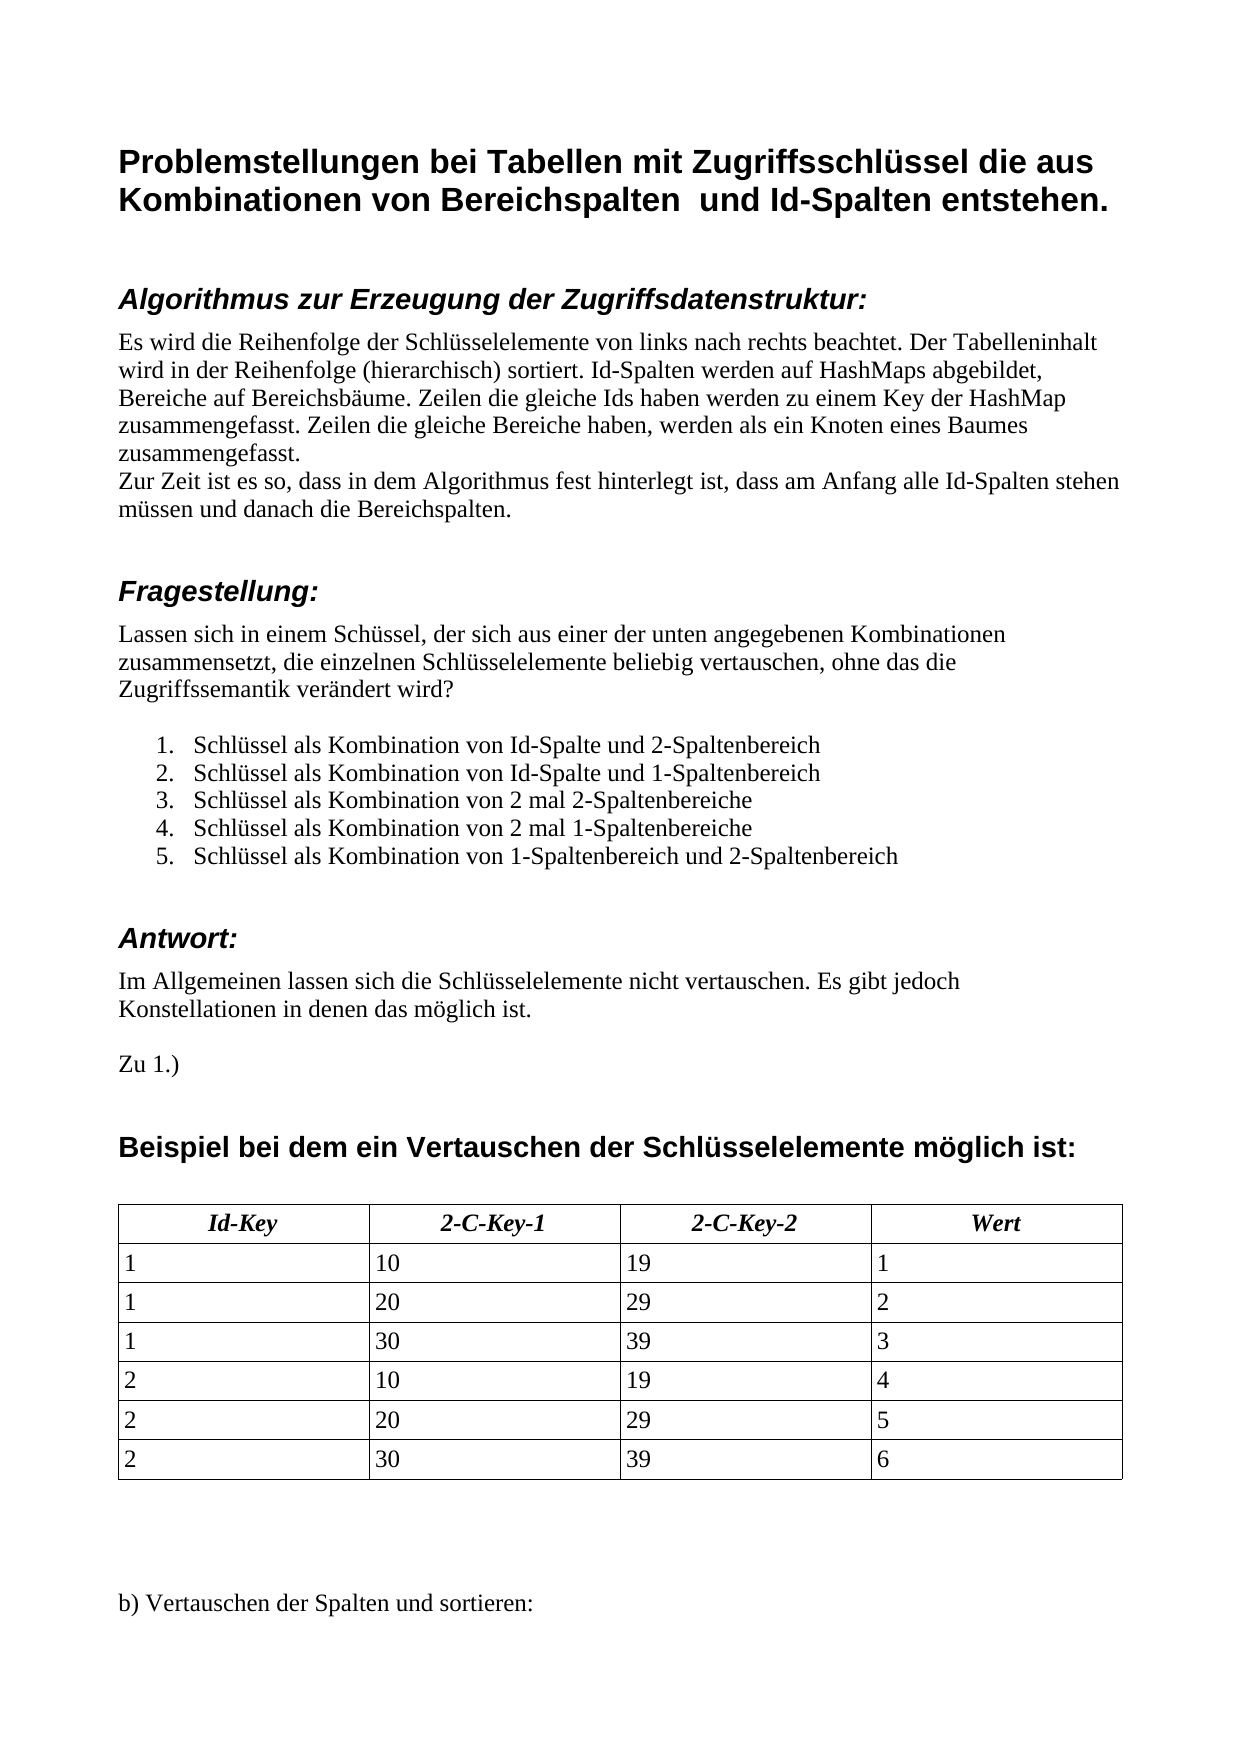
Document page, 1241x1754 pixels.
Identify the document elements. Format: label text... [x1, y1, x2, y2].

table_cell 10 [370, 1244, 620, 1282]
table_cell 1 [872, 1244, 1122, 1282]
text Zu 1.) [118, 1051, 1122, 1078]
text Im Allgemeinen lassen sich die Schlüsselelemente nicht vertauschen. Es gibt jedoch Konstellationen in denen das möglich ist. [118, 967, 1122, 1023]
table_cell 19 [621, 1362, 871, 1400]
table_cell 6 [872, 1440, 1122, 1479]
subtitle Algorithmus zur Erzeugung der Zugriffsdatenstruktur: [118, 283, 1122, 316]
list Schlüssel als Kombination von Id-Spalte und 2-Spaltenbereich [156, 731, 1122, 759]
table_cell 20 [370, 1401, 620, 1439]
text Es wird die Reihenfolge der Schlüsselelemente von links nach rechts beachtet. Der Tabelleninhalt wird in der Reihenfolge (hierarchisch) sortiert. Id-Spalten werden auf HashMaps abgebildet, Bereiche auf Bereichsbäume. Zeilen die gleiche Ids haben werden zu einem Key der HashMap zusammengefasst. Zeilen die gleiche Bereiche haben, werden als ein Knoten eines Baumes zusammengefasst. [118, 328, 1122, 467]
text Zur Zeit ist es so, dass in dem Algorithmus fest hinterlegt ist, dass am Anfang alle Id-Spalten stehen müssen und danach die Bereichspalten. [118, 467, 1122, 522]
table_header 2-C-Key-2 [621, 1205, 871, 1243]
subtitle Problemstellungen bei Tabellen mit Zugriffsschlüssel die aus Kombinationen von Bereichspalten und Id-Spalten entstehen. [118, 143, 1122, 218]
table_cell 1 [119, 1323, 369, 1361]
table_cell 2 [119, 1401, 369, 1439]
table_cell 2 [872, 1283, 1122, 1322]
table_cell 30 [370, 1440, 620, 1479]
text Lassen sich in einem Schüssel, der sich aus einer der unten angegebenen Kombinationen zusammensetzt, die einzelnen Schlüsselelemente beliebig vertauschen, ohne das die Zugriffssemantik verändert wird? [118, 620, 1122, 703]
text b) Vertauschen der Spalten und sortieren: [118, 1589, 1122, 1617]
list Schlüssel als Kombination von 2 mal 1-Spaltenbereiche [156, 814, 1122, 842]
subtitle Antwort: [118, 922, 1122, 955]
table_cell 3 [872, 1323, 1122, 1361]
subtitle Beispiel bei dem ein Vertauschen der Schlüsselelemente möglich ist: [118, 1131, 1122, 1163]
list Schlüssel als Kombination von Id-Spalte und 1-Spaltenbereich [156, 759, 1122, 786]
table_cell 19 [621, 1244, 871, 1282]
table_cell 4 [872, 1362, 1122, 1400]
table_cell 20 [370, 1283, 620, 1322]
table_cell 5 [872, 1401, 1122, 1439]
table_cell 29 [621, 1283, 871, 1322]
table_cell 30 [370, 1323, 620, 1361]
subtitle Fragestellung: [118, 575, 1122, 608]
table_cell 29 [621, 1401, 871, 1439]
table_cell 1 [119, 1283, 369, 1322]
table_header Id-Key [119, 1205, 369, 1243]
table_cell 10 [370, 1362, 620, 1400]
table_cell 2 [119, 1440, 369, 1479]
table_header 2-C-Key-1 [370, 1205, 620, 1243]
list Schlüssel als Kombination von 1-Spaltenbereich und 2-Spaltenbereich [156, 842, 1122, 869]
table_cell 39 [621, 1323, 871, 1361]
table_header Wert [872, 1205, 1122, 1243]
table_cell 2 [119, 1362, 369, 1400]
table_cell 1 [119, 1244, 369, 1282]
list Schlüssel als Kombination von 2 mal 2-Spaltenbereiche [156, 786, 1122, 814]
table_cell 39 [621, 1440, 871, 1479]
